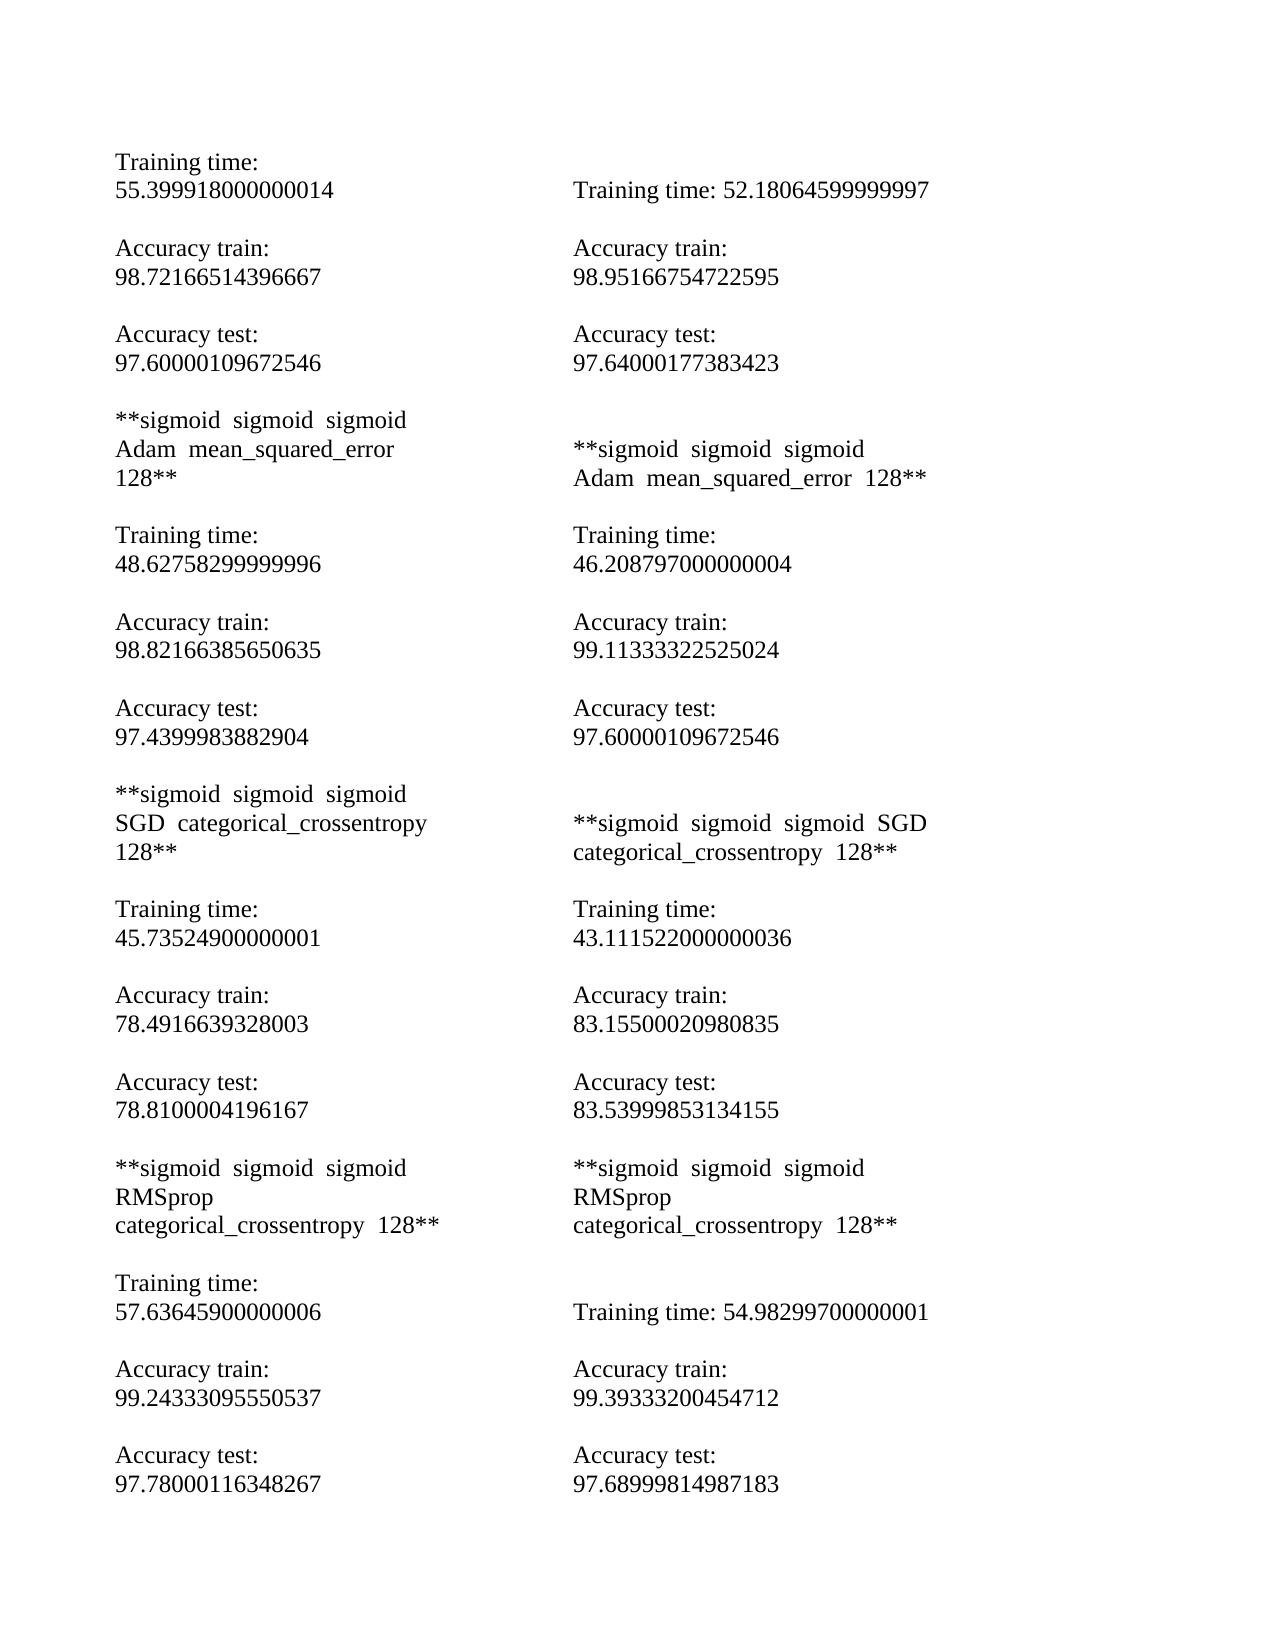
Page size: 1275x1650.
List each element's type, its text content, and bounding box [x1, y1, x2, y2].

table_cell [448, 1498, 537, 1527]
table_cell [935, 866, 1068, 894]
table_cell [112, 204, 448, 233]
table_cell [935, 1268, 1068, 1326]
table_cell [448, 952, 537, 981]
table_cell Accuracy test: 97.64000177383423 [570, 319, 935, 377]
table_cell Training time: 57.63645900000006 [112, 1268, 448, 1326]
table_cell [448, 664, 537, 693]
table_cell [112, 1498, 448, 1527]
table_cell [935, 1239, 1068, 1268]
table_cell Training time: 43.111522000000036 [570, 894, 935, 952]
table_cell [448, 981, 537, 1038]
table_cell [112, 492, 448, 521]
table_cell [557, 204, 570, 233]
table_cell [448, 866, 537, 894]
table_cell [570, 1326, 935, 1354]
table_cell Accuracy train: 98.82166385650635 [112, 607, 448, 664]
table_cell [448, 751, 537, 779]
table_cell [935, 319, 1068, 377]
table_cell [537, 118, 557, 147]
table_cell [557, 981, 570, 1038]
table_cell [112, 1239, 448, 1268]
table_cell [570, 1239, 935, 1268]
table_cell [537, 1239, 557, 1268]
table_cell [935, 1038, 1068, 1067]
table_cell [557, 1239, 570, 1268]
table_cell [570, 1498, 935, 1527]
table_cell [935, 981, 1068, 1038]
table_cell [112, 118, 448, 147]
table_cell [557, 1038, 570, 1067]
table_cell [537, 492, 557, 521]
table_cell [537, 1124, 557, 1153]
table_cell Accuracy train: 83.15500020980835 [570, 981, 935, 1038]
table_cell **sigmoid sigmoid sigmoid SGD categorical_crossentropy 128** [570, 779, 935, 866]
table_cell [570, 866, 935, 894]
table_cell [537, 1067, 557, 1124]
table_cell [448, 894, 537, 952]
table_cell [570, 1412, 935, 1441]
table_cell Accuracy train: 99.24333095550537 [112, 1354, 448, 1412]
table_cell [935, 118, 1068, 147]
table_cell [537, 204, 557, 233]
table_cell [448, 1412, 537, 1441]
table_cell [557, 406, 570, 492]
table_cell [935, 1067, 1068, 1124]
table_cell [557, 118, 570, 147]
table_cell [935, 291, 1068, 319]
table_cell [112, 664, 448, 693]
table_cell [570, 1038, 935, 1067]
table_cell [570, 1124, 935, 1153]
table_cell [537, 894, 557, 952]
table_cell [537, 751, 557, 779]
table_cell [557, 952, 570, 981]
table_cell [570, 664, 935, 693]
table_cell [557, 1067, 570, 1124]
table_cell [537, 291, 557, 319]
table_cell [557, 1326, 570, 1354]
table_cell [537, 607, 557, 664]
table_cell Accuracy train: 98.95166754722595 [570, 233, 935, 291]
table_cell **sigmoid sigmoid sigmoid Adam mean_squared_error 128** [112, 406, 448, 492]
table_cell [537, 521, 557, 578]
table_cell [537, 1412, 557, 1441]
table_cell [935, 779, 1068, 866]
table_cell [448, 1239, 537, 1268]
table_cell [570, 751, 935, 779]
table_cell [537, 1153, 557, 1239]
table_cell [935, 1412, 1068, 1441]
table_cell [570, 578, 935, 607]
table_cell [448, 118, 537, 147]
table_cell [112, 377, 448, 406]
table_cell Training time: 52.18064599999997 [570, 147, 935, 204]
table_cell [557, 1268, 570, 1326]
table_cell [935, 1326, 1068, 1354]
table_cell [448, 377, 537, 406]
table_cell [112, 578, 448, 607]
table_cell Accuracy train: 99.11333322525024 [570, 607, 935, 664]
table_cell Accuracy test: 97.60000109672546 [570, 693, 935, 751]
table_cell Training time: 48.62758299999996 [112, 521, 448, 578]
table_cell [557, 894, 570, 952]
table_cell [448, 521, 537, 578]
table_cell [935, 1354, 1068, 1412]
table_cell [537, 693, 557, 751]
table_cell Accuracy test: 78.8100004196167 [112, 1067, 448, 1124]
table_cell [557, 492, 570, 521]
table_cell [935, 952, 1068, 981]
table_cell Training time: 54.98299700000001 [570, 1268, 935, 1326]
table_cell [112, 952, 448, 981]
table_cell [935, 1441, 1068, 1498]
table_cell [448, 1124, 537, 1153]
table_cell Accuracy test: 97.60000109672546 [112, 319, 448, 377]
table_cell [448, 319, 537, 377]
table_cell [557, 319, 570, 377]
table_cell [935, 233, 1068, 291]
table_cell [935, 406, 1068, 492]
table_cell [448, 1354, 537, 1412]
table_cell [537, 1498, 557, 1527]
table_cell [935, 492, 1068, 521]
table_cell [557, 521, 570, 578]
table_cell [448, 1067, 537, 1124]
table_cell [448, 1441, 537, 1498]
table_cell [557, 664, 570, 693]
table_cell [537, 981, 557, 1038]
table_cell Training time: 55.399918000000014 [112, 147, 448, 204]
table_cell [935, 204, 1068, 233]
table_cell Accuracy train: 99.39333200454712 [570, 1354, 935, 1412]
table_cell [935, 607, 1068, 664]
table_cell [537, 866, 557, 894]
table_cell [537, 1268, 557, 1326]
table_cell [557, 1412, 570, 1441]
table_cell **sigmoid sigmoid sigmoid RMSprop categorical_crossentropy 128** [570, 1153, 935, 1239]
table_cell [537, 578, 557, 607]
table_cell [570, 291, 935, 319]
table_cell Accuracy test: 97.4399983882904 [112, 693, 448, 751]
table_cell Training time: 46.208797000000004 [570, 521, 935, 578]
table_cell [570, 204, 935, 233]
table_cell [557, 607, 570, 664]
table_cell Accuracy test: 83.53999853134155 [570, 1067, 935, 1124]
table_cell [448, 1153, 537, 1239]
table_cell [557, 1124, 570, 1153]
table_cell [537, 319, 557, 377]
table_cell [557, 377, 570, 406]
table_cell Accuracy train: 78.4916639328003 [112, 981, 448, 1038]
table_cell [557, 1498, 570, 1527]
table_cell [935, 1498, 1068, 1527]
table_cell **sigmoid sigmoid sigmoid SGD categorical_crossentropy 128** [112, 779, 448, 866]
table_cell **sigmoid sigmoid sigmoid Adam mean_squared_error 128** [570, 406, 935, 492]
table_cell [537, 377, 557, 406]
table_cell [570, 952, 935, 981]
table_cell [557, 1441, 570, 1498]
table_cell [557, 693, 570, 751]
table_cell [557, 779, 570, 866]
table_cell [570, 377, 935, 406]
table_cell [112, 1038, 448, 1067]
table_cell [537, 1326, 557, 1354]
table_cell [537, 779, 557, 866]
table_cell [557, 751, 570, 779]
table_cell [448, 1038, 537, 1067]
table_cell [557, 291, 570, 319]
table_cell [448, 492, 537, 521]
table_cell [935, 693, 1068, 751]
table_cell [537, 664, 557, 693]
table_cell [570, 492, 935, 521]
table_cell [935, 521, 1068, 578]
table_cell [448, 1268, 537, 1326]
table_cell [112, 1124, 448, 1153]
table_cell [448, 406, 537, 492]
table_cell [935, 377, 1068, 406]
table_cell [537, 406, 557, 492]
table_cell [448, 233, 537, 291]
table_cell [112, 291, 448, 319]
table_cell [537, 1441, 557, 1498]
table_cell [557, 147, 570, 204]
table_cell [448, 578, 537, 607]
table_cell [112, 751, 448, 779]
table_cell [448, 779, 537, 866]
table_cell [537, 233, 557, 291]
table_cell [557, 1153, 570, 1239]
table_cell [935, 1124, 1068, 1153]
table_cell [448, 693, 537, 751]
table_cell [570, 118, 935, 147]
table_cell [537, 1354, 557, 1412]
table_cell [935, 578, 1068, 607]
table_cell [448, 291, 537, 319]
table_cell [935, 751, 1068, 779]
table_cell [537, 1038, 557, 1067]
table_cell [448, 147, 537, 204]
table_cell [112, 866, 448, 894]
table_cell [935, 894, 1068, 952]
table_cell [557, 1354, 570, 1412]
table_cell [448, 607, 537, 664]
table_cell Accuracy test: 97.68999814987183 [570, 1441, 935, 1498]
table_cell [557, 233, 570, 291]
table_cell [935, 664, 1068, 693]
table_cell Training time: 45.73524900000001 [112, 894, 448, 952]
table_cell [448, 204, 537, 233]
table_cell [537, 952, 557, 981]
table_cell **sigmoid sigmoid sigmoid RMSprop categorical_crossentropy 128** [112, 1153, 448, 1239]
table_cell [935, 1153, 1068, 1239]
table_cell [112, 1412, 448, 1441]
table_cell Accuracy test: 97.78000116348267 [112, 1441, 448, 1498]
table_cell [935, 147, 1068, 204]
table_cell [557, 578, 570, 607]
table_cell [537, 147, 557, 204]
table_cell [557, 866, 570, 894]
table_cell [448, 1326, 537, 1354]
table_cell [112, 1326, 448, 1354]
table_cell Accuracy train: 98.72166514396667 [112, 233, 448, 291]
